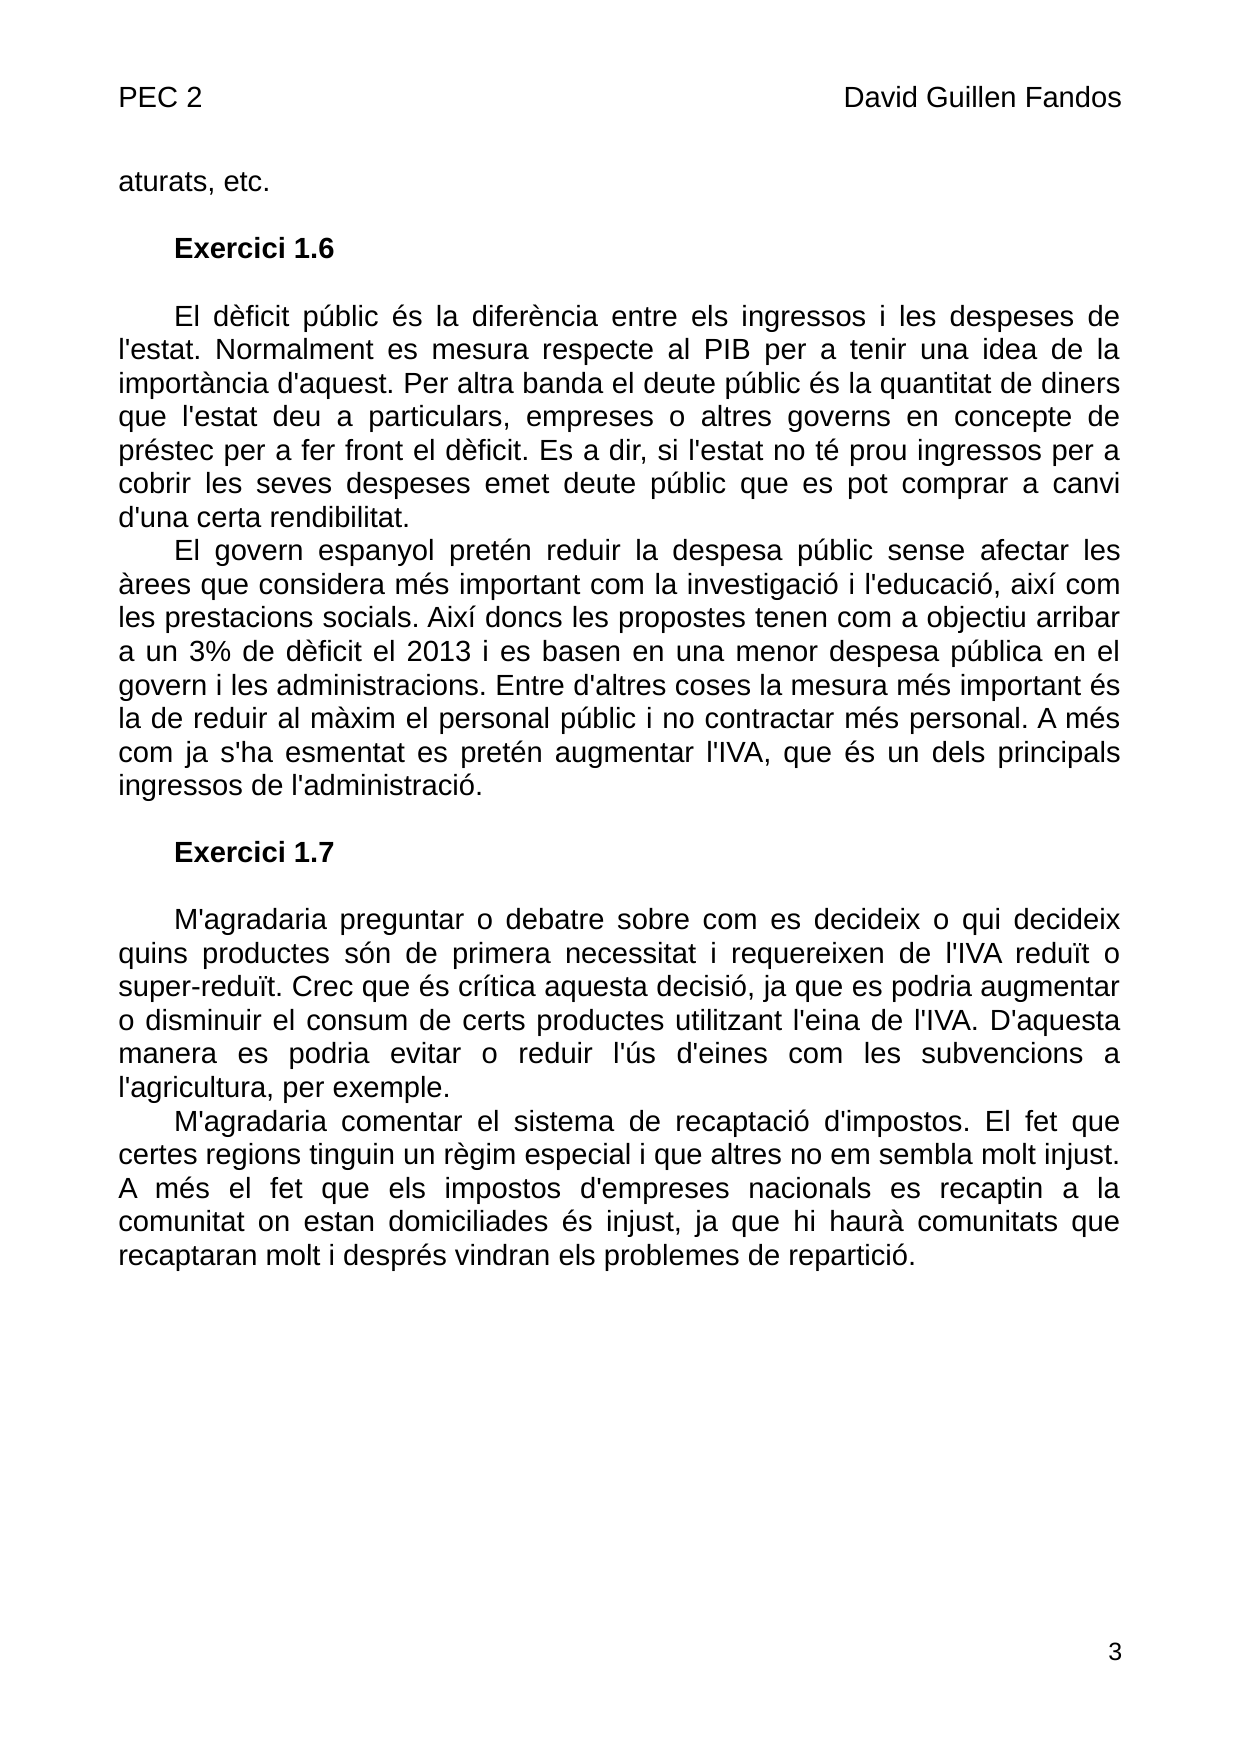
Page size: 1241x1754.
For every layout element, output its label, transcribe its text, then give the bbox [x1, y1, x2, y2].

text M'agradaria comentar el sistema de recaptació d'impostos. El fet que certes regions tinguin un règim especial i que altres no em sembla molt injust. A més el fet que els impostos d'empreses nacionals es recaptin a la comunitat on estan domiciliades és injust, ja que hi haurà comunitats que recaptaran molt i després vindran els problemes de repartició. [118, 1104, 1122, 1271]
text aturats, etc. [118, 164, 1122, 198]
text El dèficit públic és la diferència entre els ingressos i les despeses de l'estat. Normalment es mesura respecte al PIB per a tenir una idea de la importància d'aquest. Per altra banda el deute públic és la quantitat de diners que l'estat deu a particulars, empreses o altres governs en concepte de préstec per a fer front el dèficit. Es a dir, si l'estat no té prou ingressos per a cobrir les seves despeses emet deute públic que es pot comprar a canvi d'una certa rendibilitat. [118, 299, 1122, 533]
text El govern espanyol pretén reduir la despesa públic sense afectar les àrees que considera més important com la investigació i l'educació, així com les prestacions socials. Així doncs les propostes tenen com a objectiu arribar a un 3% de dèficit el 2013 i es basen en una menor despesa pública en el govern i les administracions. Entre d'altres coses la mesura més important és la de reduir al màxim el personal públic i no contractar més personal. A més com ja s'ha esmentat es pretén augmentar l'IVA, que és un dels principals ingressos de l'administració. [118, 533, 1122, 802]
text M'agradaria preguntar o debatre sobre com es decideix o qui decideix quins productes són de primera necessitat i requereixen de l'IVA reduït o super-reduït. Crec que és crítica aquesta decisió, ja que es podria augmentar o disminuir el consum de certs productes utilitzant l'eina de l'IVA. D'aquesta manera es podria evitar o reduir l'ús d'eines com les subvencions a l'agricultura, per exemple. [118, 902, 1122, 1104]
text Exercici 1.6 [118, 232, 1122, 265]
text Exercici 1.7 [118, 835, 1122, 869]
